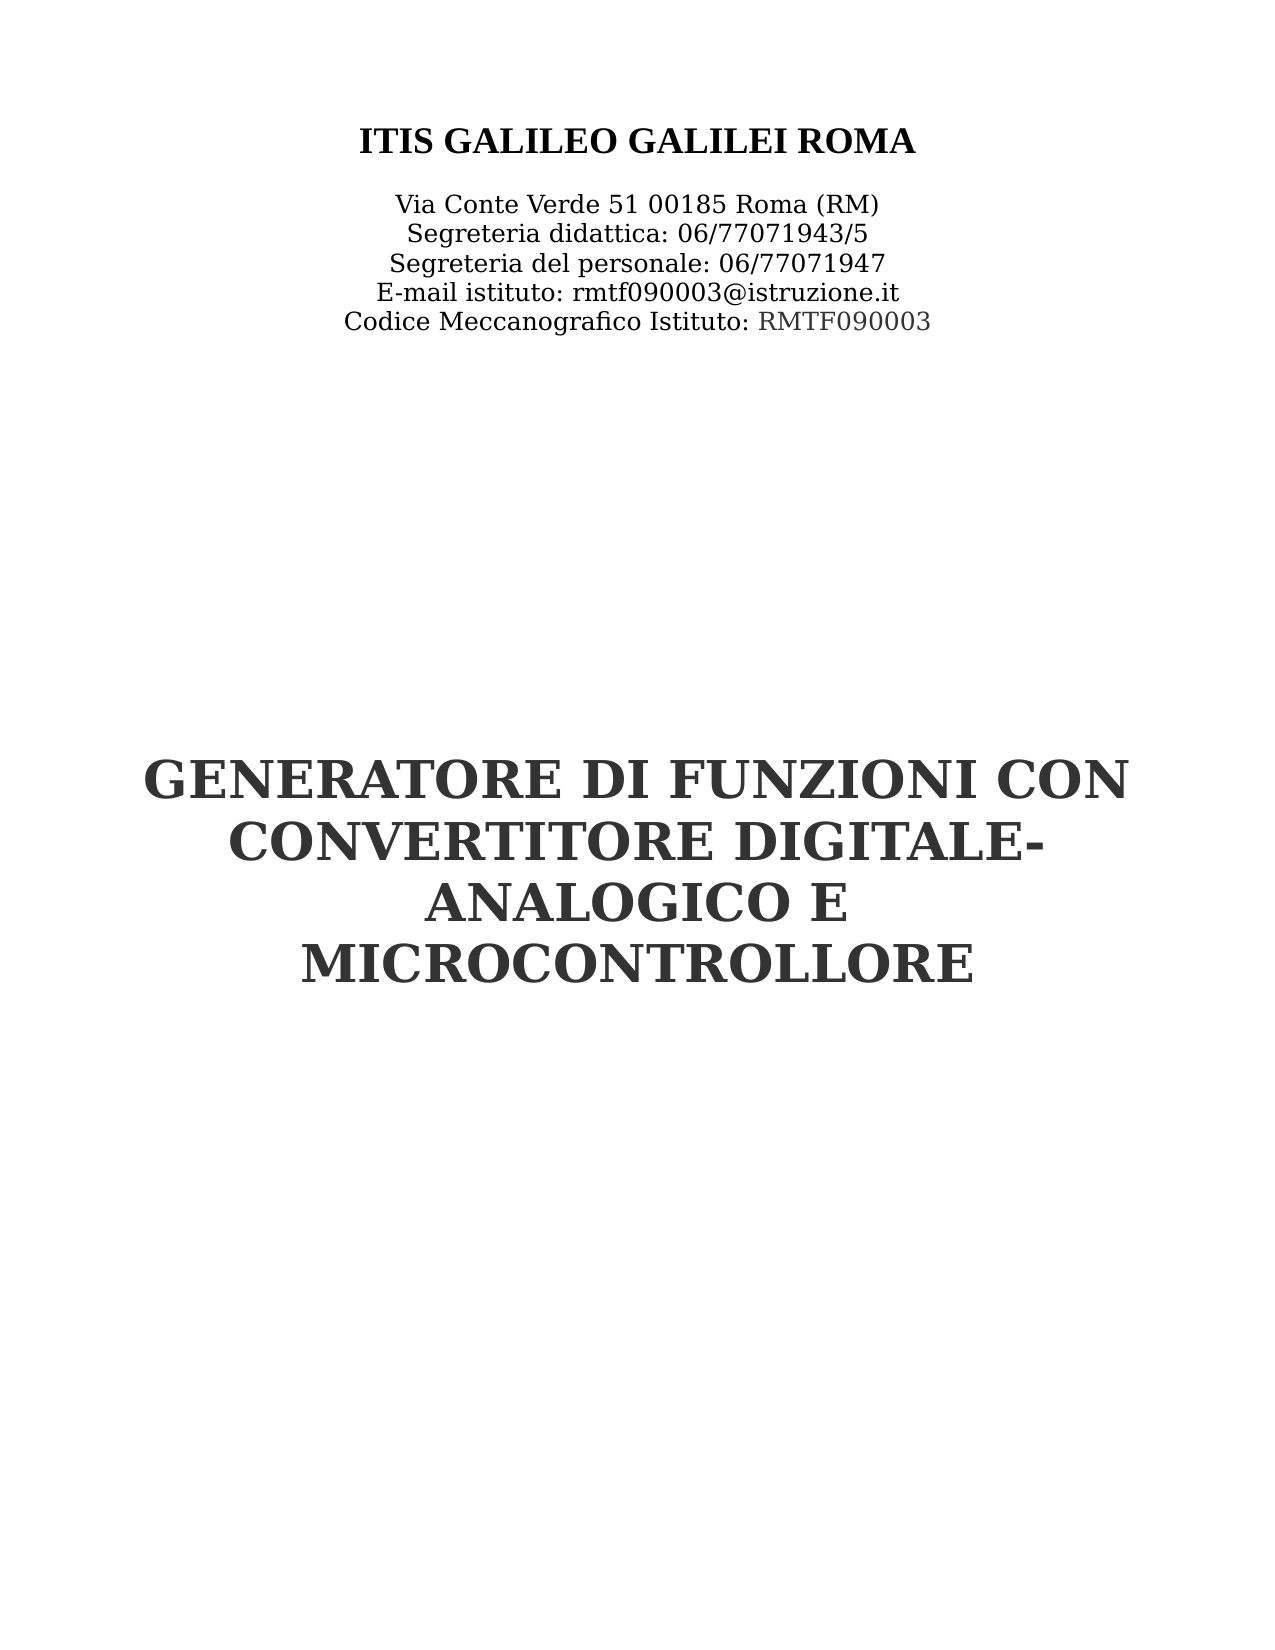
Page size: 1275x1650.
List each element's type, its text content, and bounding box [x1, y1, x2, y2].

text GENERATORE DI FUNZIONI CON CONVERTITORE DIGITALE-ANALOGICO E MICROCONTROLLORE [118, 750, 1157, 995]
text ITIS GALILEO GALILEI ROMA [118, 118, 1157, 161]
text E-mail istituto: rmtf090003@istruzione.it [118, 278, 1157, 307]
text Codice Meccanografico Istituto: RMTF090003 [118, 307, 1157, 336]
text Via Conte Verde 51 00185 Roma (RM) [118, 190, 1157, 219]
text Segreteria del personale: 06/77071947 [118, 249, 1157, 278]
text Segreteria didattica: 06/77071943/5 [118, 219, 1157, 249]
